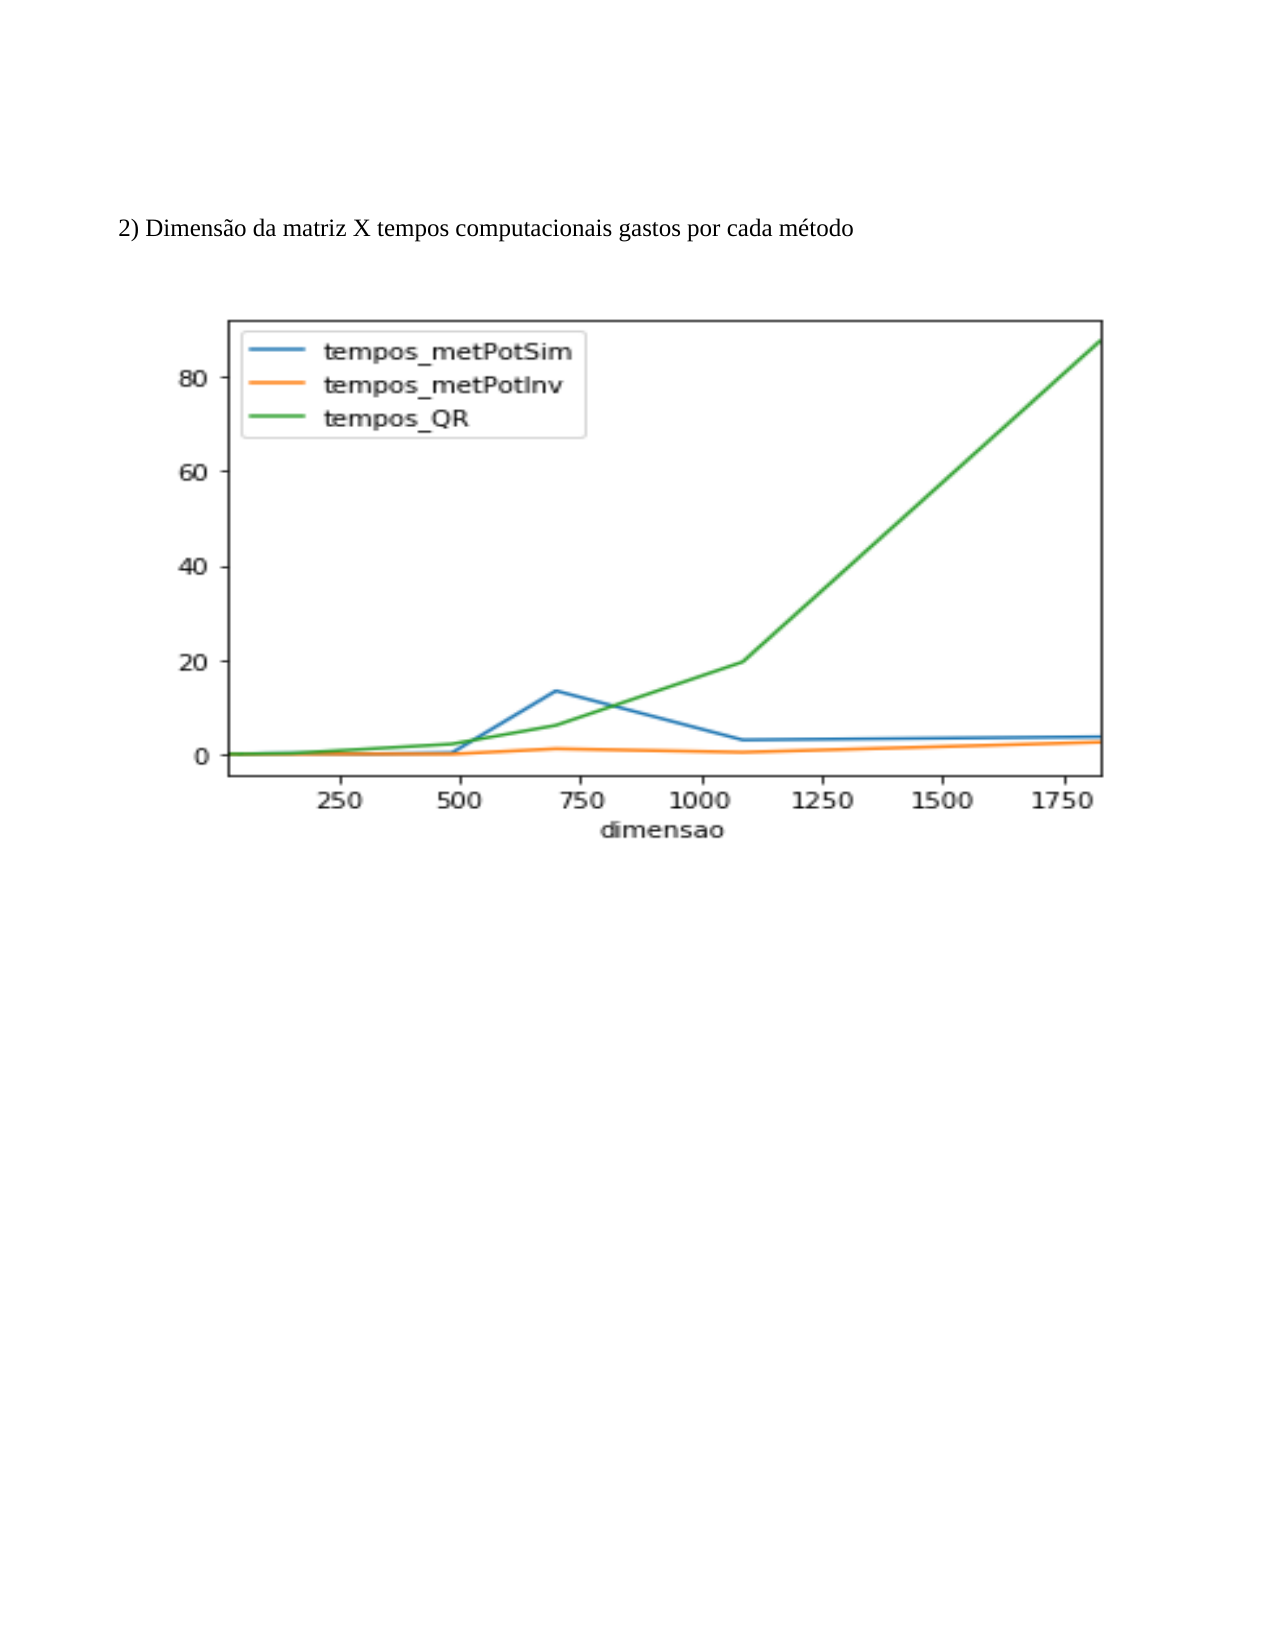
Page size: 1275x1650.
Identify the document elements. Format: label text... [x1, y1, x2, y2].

picture [158, 308, 1117, 855]
text 2) Dimensão da matriz X tempos computacionais gastos por cada método [118, 213, 1157, 242]
